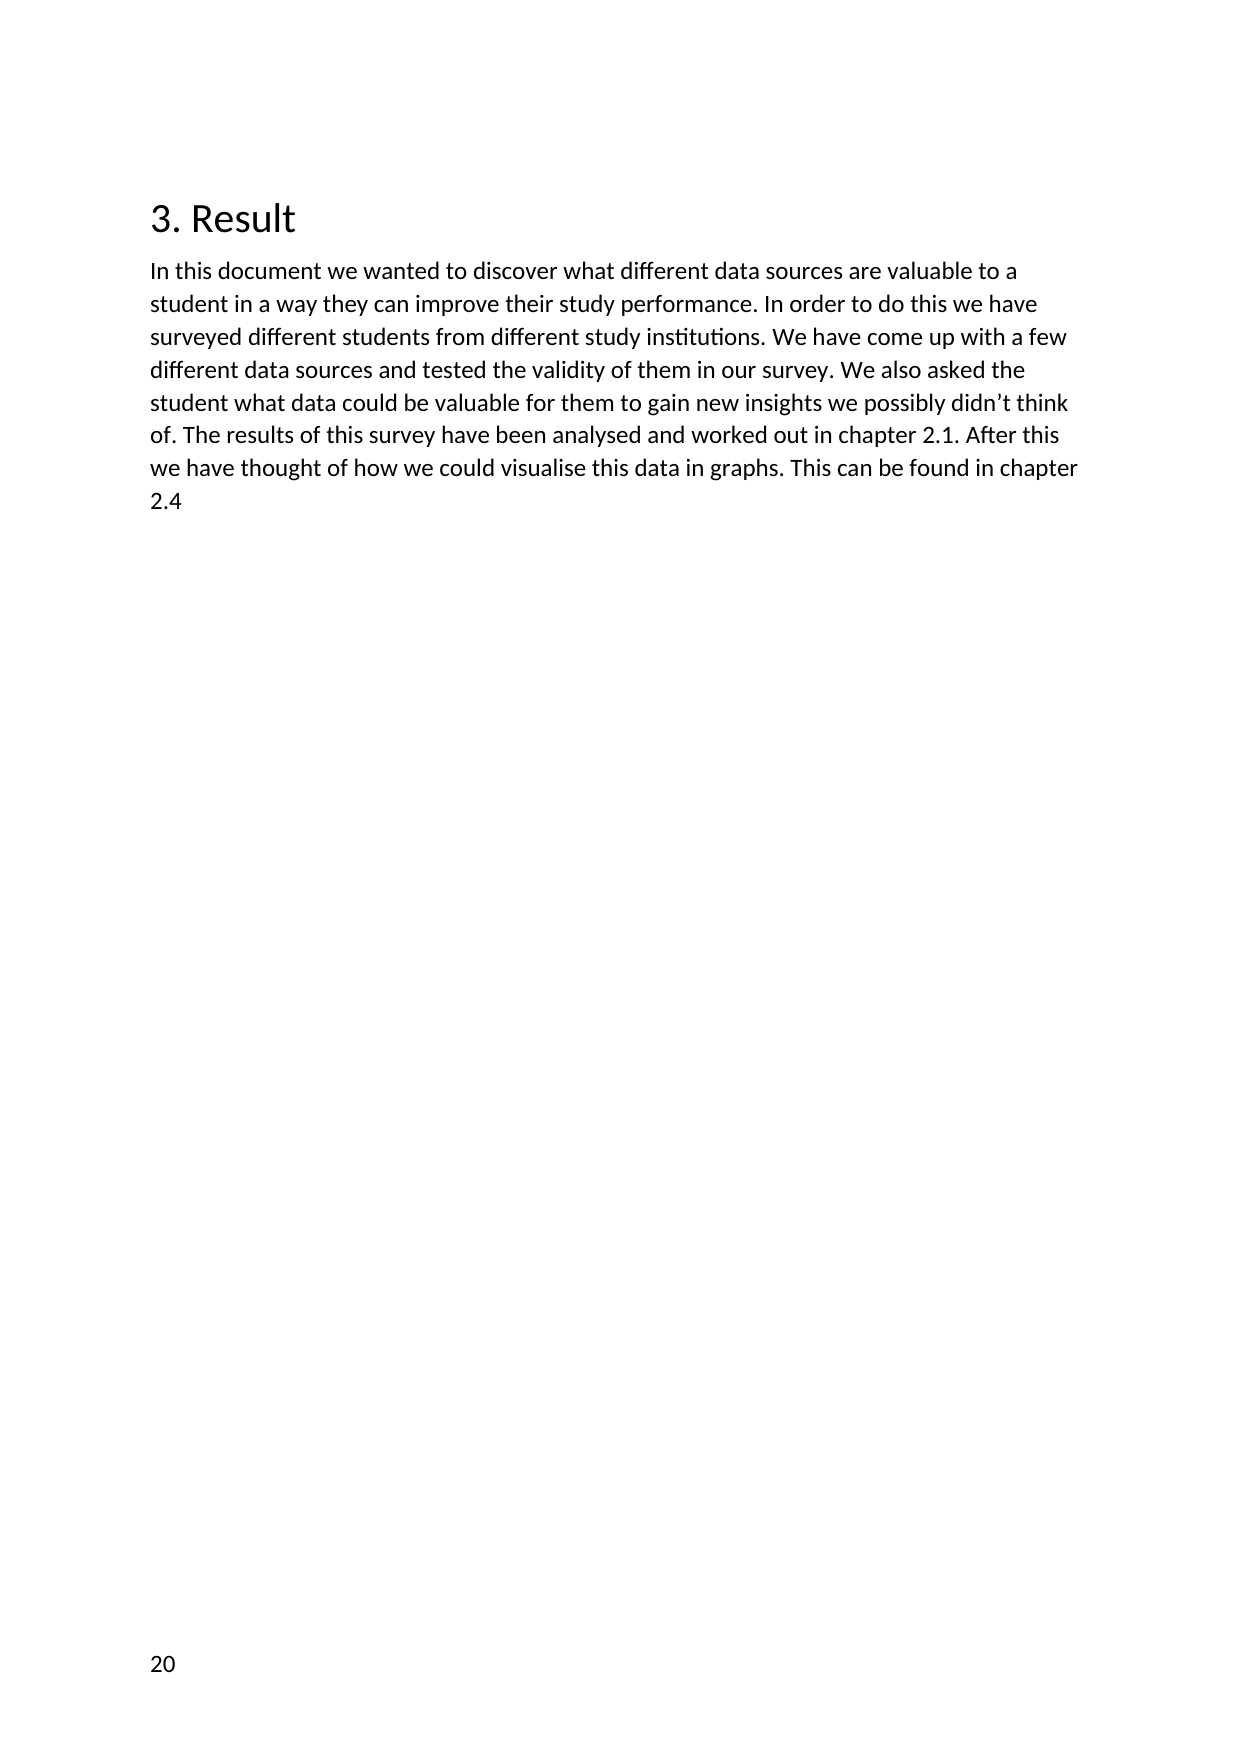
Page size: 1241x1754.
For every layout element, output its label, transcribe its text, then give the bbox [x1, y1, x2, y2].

subtitle 3. Result [150, 192, 1090, 242]
text In this document we wanted to discover what different data sources are valuable to a student in a way they can improve their study performance. In order to do this we have surveyed different students from different study institutions. We have come up with a few different data sources and tested the validity of them in our survey. We also asked the student what data could be valuable for them to gain new insights we possibly didn’t think of. The results of this survey have been analysed and worked out in chapter 2.1. After this we have thought of how we could visualise this data in graphs. This can be found in chapter 2.4 [150, 255, 1090, 516]
